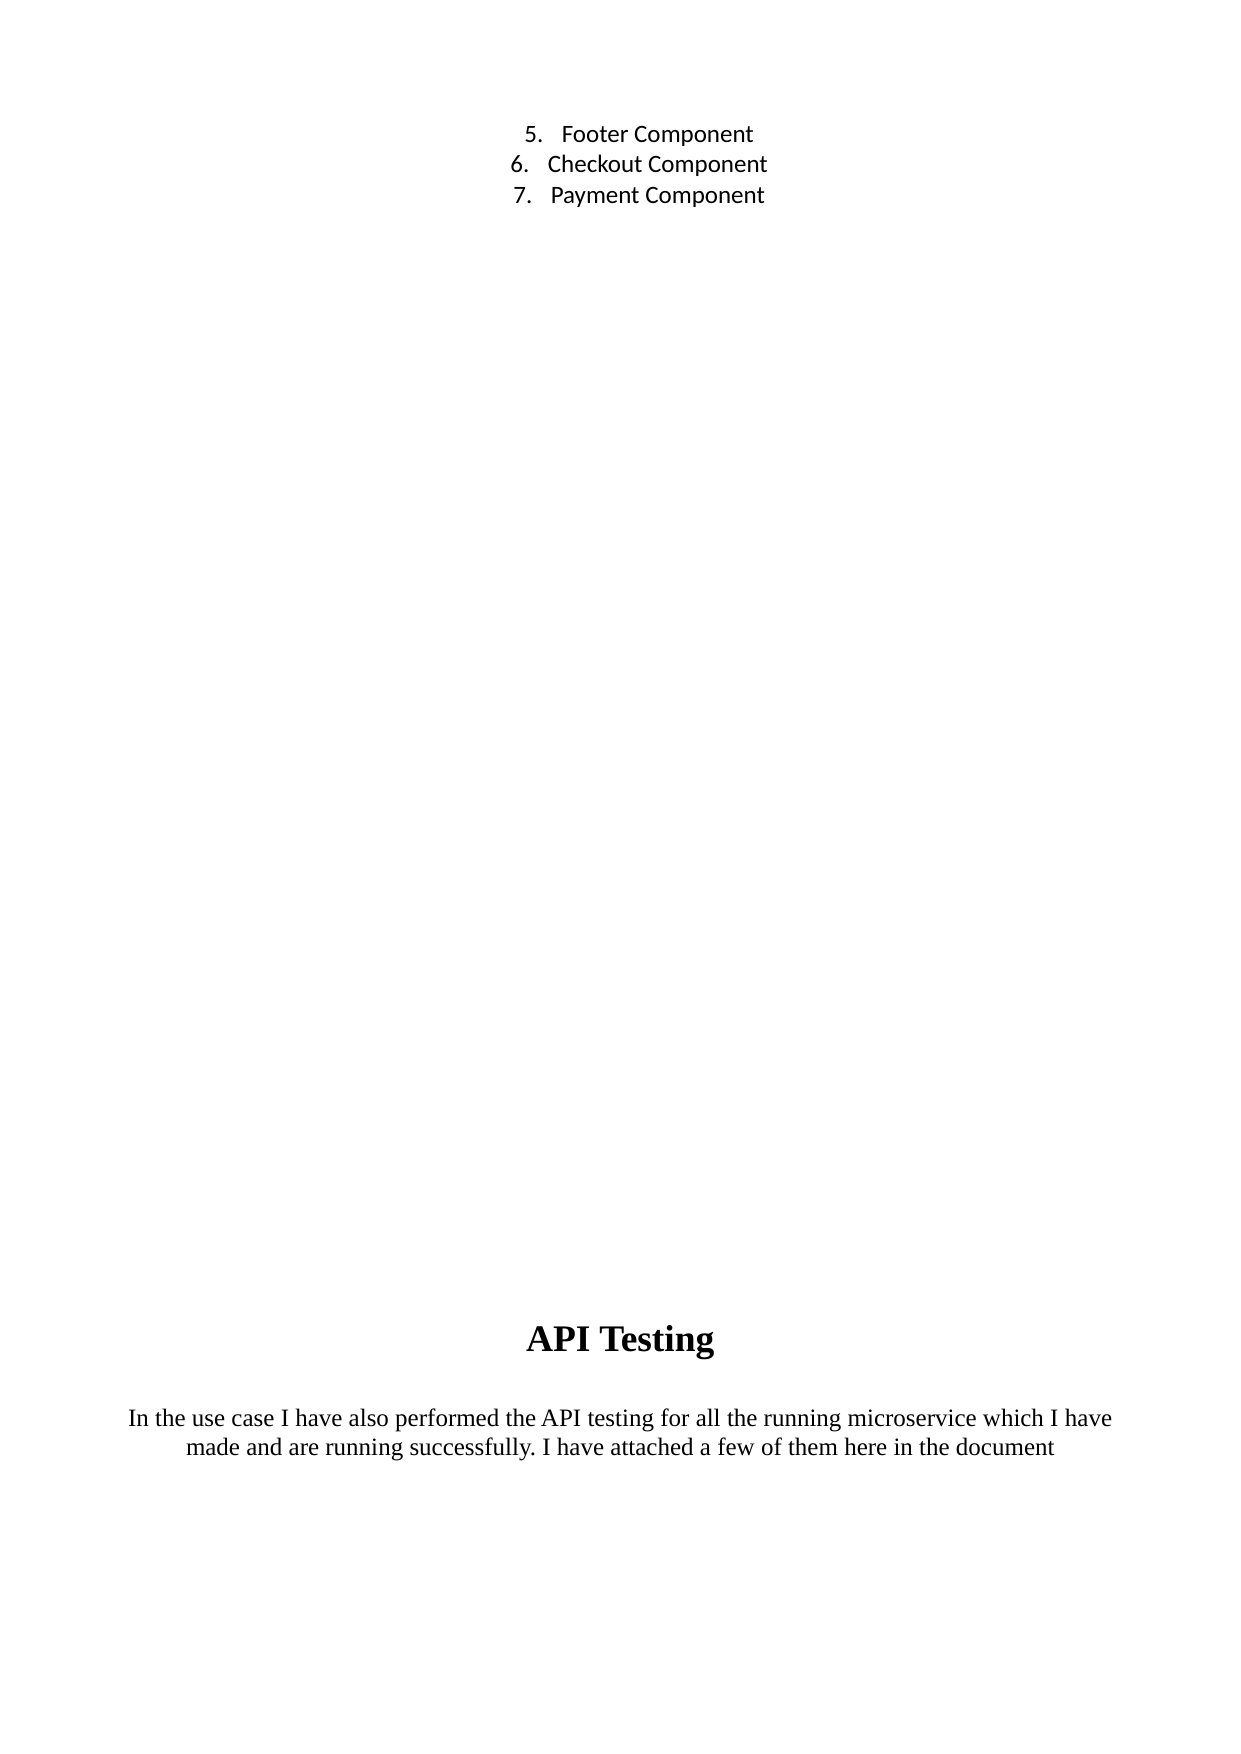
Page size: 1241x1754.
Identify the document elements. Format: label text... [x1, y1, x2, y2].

list Payment Component [156, 179, 1122, 210]
text API Testing [118, 1317, 1122, 1360]
list Footer Component [156, 118, 1122, 149]
text In the use case I have also performed the API testing for all the running microservice which I have made and are running successfully. I have attached a few of them here in the document [118, 1403, 1122, 1460]
list Checkout Component [156, 149, 1122, 179]
